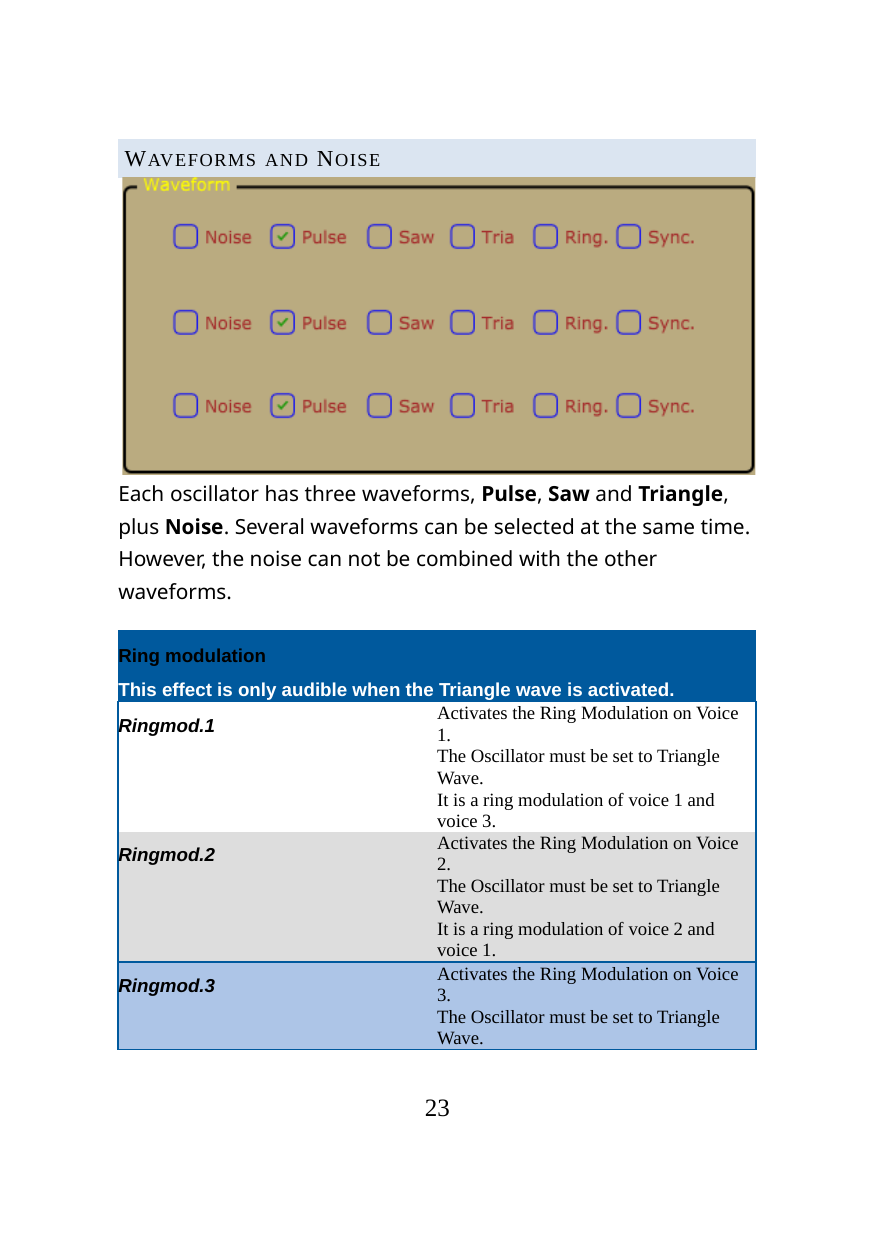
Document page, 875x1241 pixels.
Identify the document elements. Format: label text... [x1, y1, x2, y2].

subtitle Waveforms and Noise [124, 145, 750, 172]
table_cell Activates the Ring Modulation on Voice 1. The Oscillator must be set to Triangle Wave. It is a ring modulation of voice 1 and voice 3. [437, 702, 755, 832]
table_header Ring modulation This effect is only audible when the Triangle wave is activated. [118, 630, 756, 701]
text Each oscillator has three waveforms, Pulse, Saw and Triangle, plus Noise. Several waveforms can be selected at the same time. However, the noise can not be combined with the other waveforms. [118, 178, 756, 605]
table_cell Activates the Ring Modulation on Voice 2. The Oscillator must be set to Triangle Wave. It is a ring modulation of voice 2 and voice 1. [437, 832, 755, 961]
table_cell Activates the Ring Modulation on Voice 3. The Oscillator must be set to Triangle Wave. [437, 963, 755, 1049]
table_cell Ringmod.2 [119, 832, 437, 961]
table_cell Ringmod.1 [119, 702, 437, 832]
picture [122, 177, 756, 475]
table_cell Ringmod.3 [119, 963, 437, 1049]
